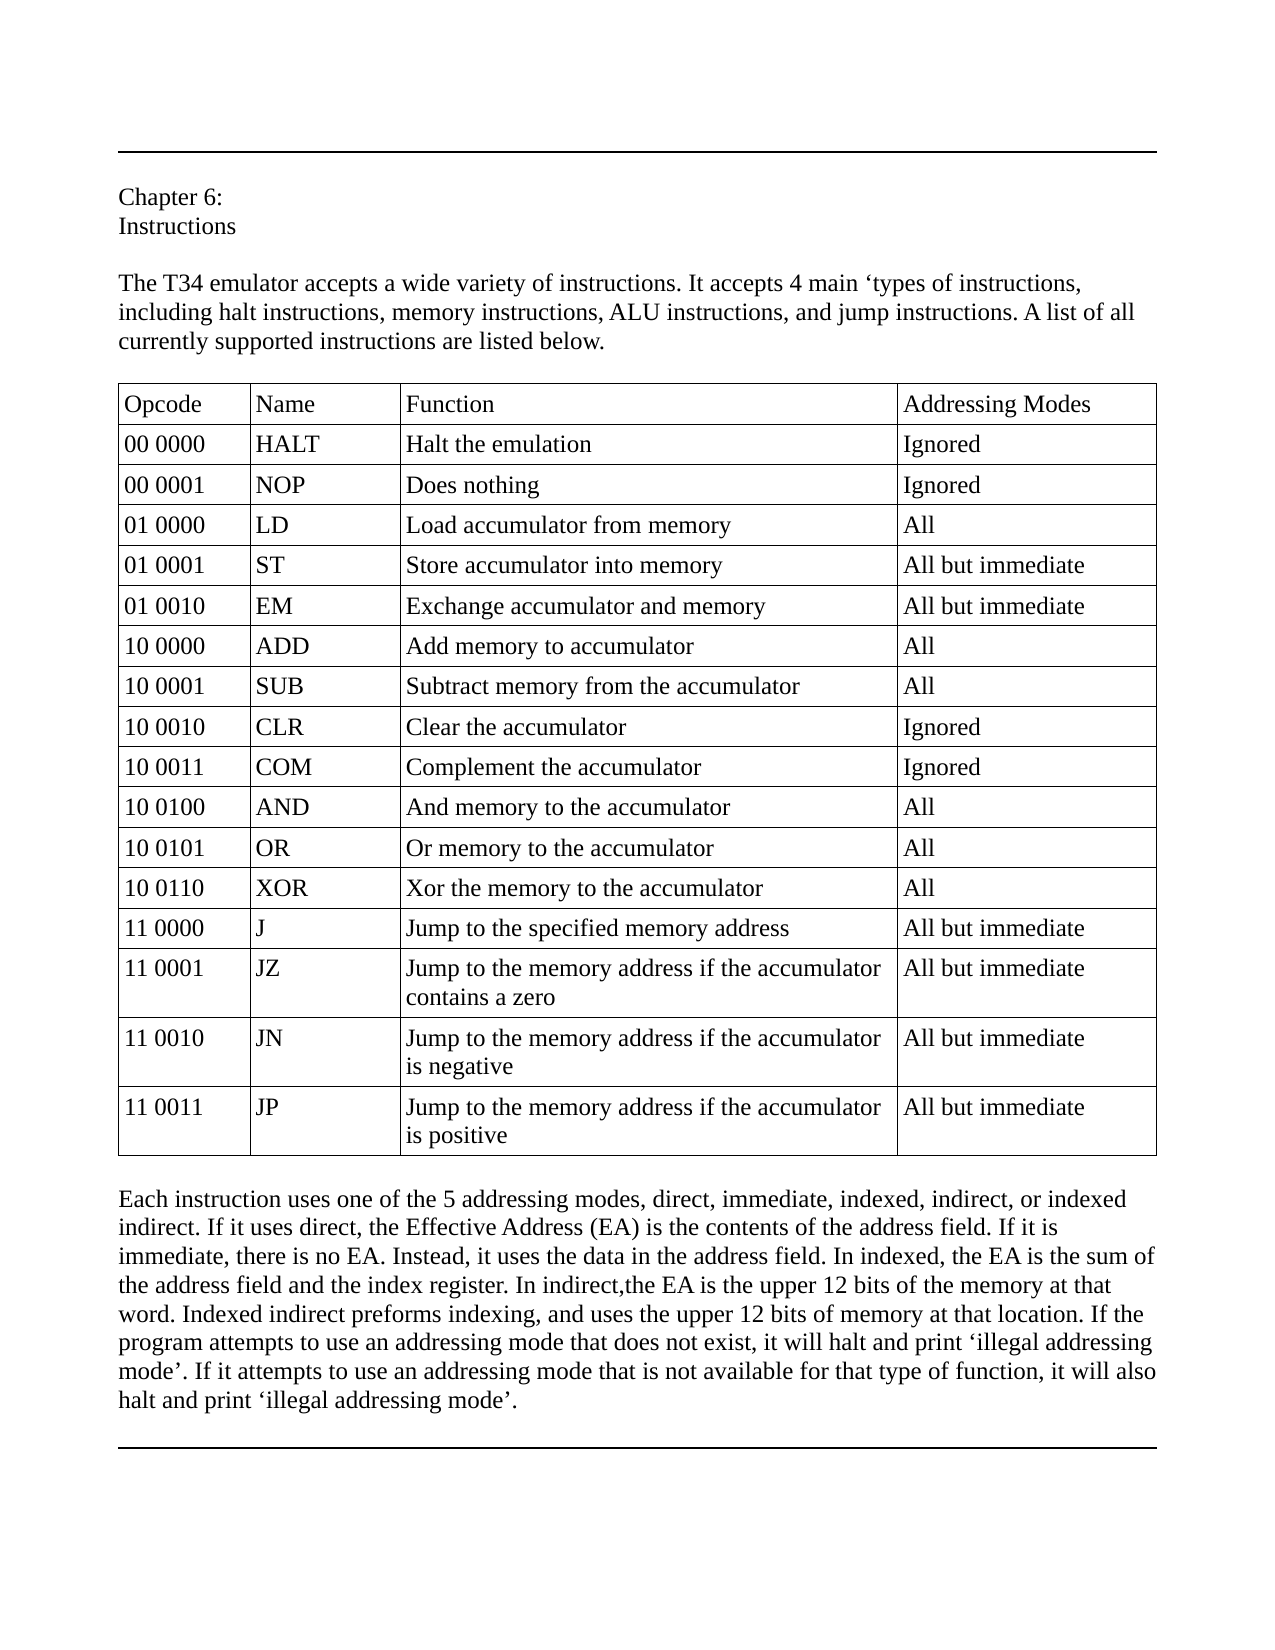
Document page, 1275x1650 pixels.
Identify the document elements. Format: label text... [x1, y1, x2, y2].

table_cell HALT [251, 425, 400, 464]
table_cell Load accumulator from memory [401, 505, 897, 544]
table_cell 10 0010 [119, 707, 250, 746]
table_cell Clear the accumulator [401, 707, 897, 746]
table_cell Xor the memory to the accumulator [401, 868, 897, 907]
table_cell SUB [251, 667, 400, 706]
table_cell 11 0000 [119, 909, 250, 948]
table_cell Exchange accumulator and memory [401, 586, 897, 625]
table_cell And memory to the accumulator [401, 787, 897, 827]
table_cell NOP [251, 465, 400, 504]
table_header Name [251, 384, 400, 424]
table_cell Jump to the memory address if the accumulator is positive [401, 1087, 897, 1155]
table_cell 10 0101 [119, 828, 250, 867]
table_cell Jump to the memory address if the accumulator contains a zero [401, 949, 897, 1017]
table_cell All [898, 667, 1156, 706]
table_cell All but immediate [898, 949, 1156, 1017]
text Each instruction uses one of the 5 addressing modes, direct, immediate, indexed, indirect, or indexed indirect. If it uses direct, the Effective Address (EA) is the contents of the address field. If it is immediate, there is no EA. Instead, it uses the data in the address field. In indexed, the EA is the sum of the address field and the index register. In indirect,the EA is the upper 12 bits of the memory at that word. Indexed indirect preforms indexing, and uses the upper 12 bits of memory at that location. If the program attempts to use an addressing mode that does not exist, it will halt and print ‘illegal addressing mode’. If it attempts to use an addressing mode that is not available for that type of function, it will also halt and print ‘illegal addressing mode’. [118, 1184, 1157, 1414]
table_cell 10 0000 [119, 626, 250, 666]
table_cell All [898, 626, 1156, 666]
table_cell ADD [251, 626, 400, 666]
table_cell JZ [251, 949, 400, 1017]
table_cell 01 0010 [119, 586, 250, 625]
table_cell All but immediate [898, 1018, 1156, 1086]
table_cell J [251, 909, 400, 948]
table_cell 00 0000 [119, 425, 250, 464]
table_cell All but immediate [898, 909, 1156, 948]
table_cell All [898, 868, 1156, 907]
table_cell Subtract memory from the accumulator [401, 667, 897, 706]
table_cell OR [251, 828, 400, 867]
table_cell Jump to the specified memory address [401, 909, 897, 948]
table_cell Complement the accumulator [401, 747, 897, 786]
table_cell Add memory to accumulator [401, 626, 897, 666]
text Chapter 6: [118, 182, 1157, 211]
table_cell Halt the emulation [401, 425, 897, 464]
table_cell Jump to the memory address if the accumulator is negative [401, 1018, 897, 1086]
table_cell ST [251, 546, 400, 585]
table_cell All [898, 787, 1156, 827]
table_cell 01 0001 [119, 546, 250, 585]
table_cell JP [251, 1087, 400, 1155]
table_cell 01 0000 [119, 505, 250, 544]
table_cell EM [251, 586, 400, 625]
table_cell Does nothing [401, 465, 897, 504]
table_cell All but immediate [898, 1087, 1156, 1155]
table_cell CLR [251, 707, 400, 746]
table_cell LD [251, 505, 400, 544]
table_cell 10 0110 [119, 868, 250, 907]
text The T34 emulator accepts a wide variety of instructions. It accepts 4 main ‘types of instructions, including halt instructions, memory instructions, ALU instructions, and jump instructions. A list of all currently supported instructions are listed below. [118, 268, 1157, 354]
table_cell AND [251, 787, 400, 827]
table_cell All [898, 505, 1156, 544]
table_cell 10 0100 [119, 787, 250, 827]
table_cell All [898, 828, 1156, 867]
table_header Opcode [119, 384, 250, 424]
table_cell JN [251, 1018, 400, 1086]
table_cell 10 0001 [119, 667, 250, 706]
table_cell Ignored [898, 707, 1156, 746]
table_cell 00 0001 [119, 465, 250, 504]
table_cell Or memory to the accumulator [401, 828, 897, 867]
table_cell 11 0001 [119, 949, 250, 1017]
table_cell All but immediate [898, 586, 1156, 625]
table_cell XOR [251, 868, 400, 907]
table_cell Ignored [898, 747, 1156, 786]
table_cell 11 0011 [119, 1087, 250, 1155]
table_cell COM [251, 747, 400, 786]
table_header Function [401, 384, 897, 424]
table_cell Ignored [898, 465, 1156, 504]
table_cell 10 0011 [119, 747, 250, 786]
text Instructions [118, 211, 1157, 239]
table_cell All but immediate [898, 546, 1156, 585]
table_cell 11 0010 [119, 1018, 250, 1086]
table_header Addressing Modes [898, 384, 1156, 424]
table_cell Store accumulator into memory [401, 546, 897, 585]
table_cell Ignored [898, 425, 1156, 464]
